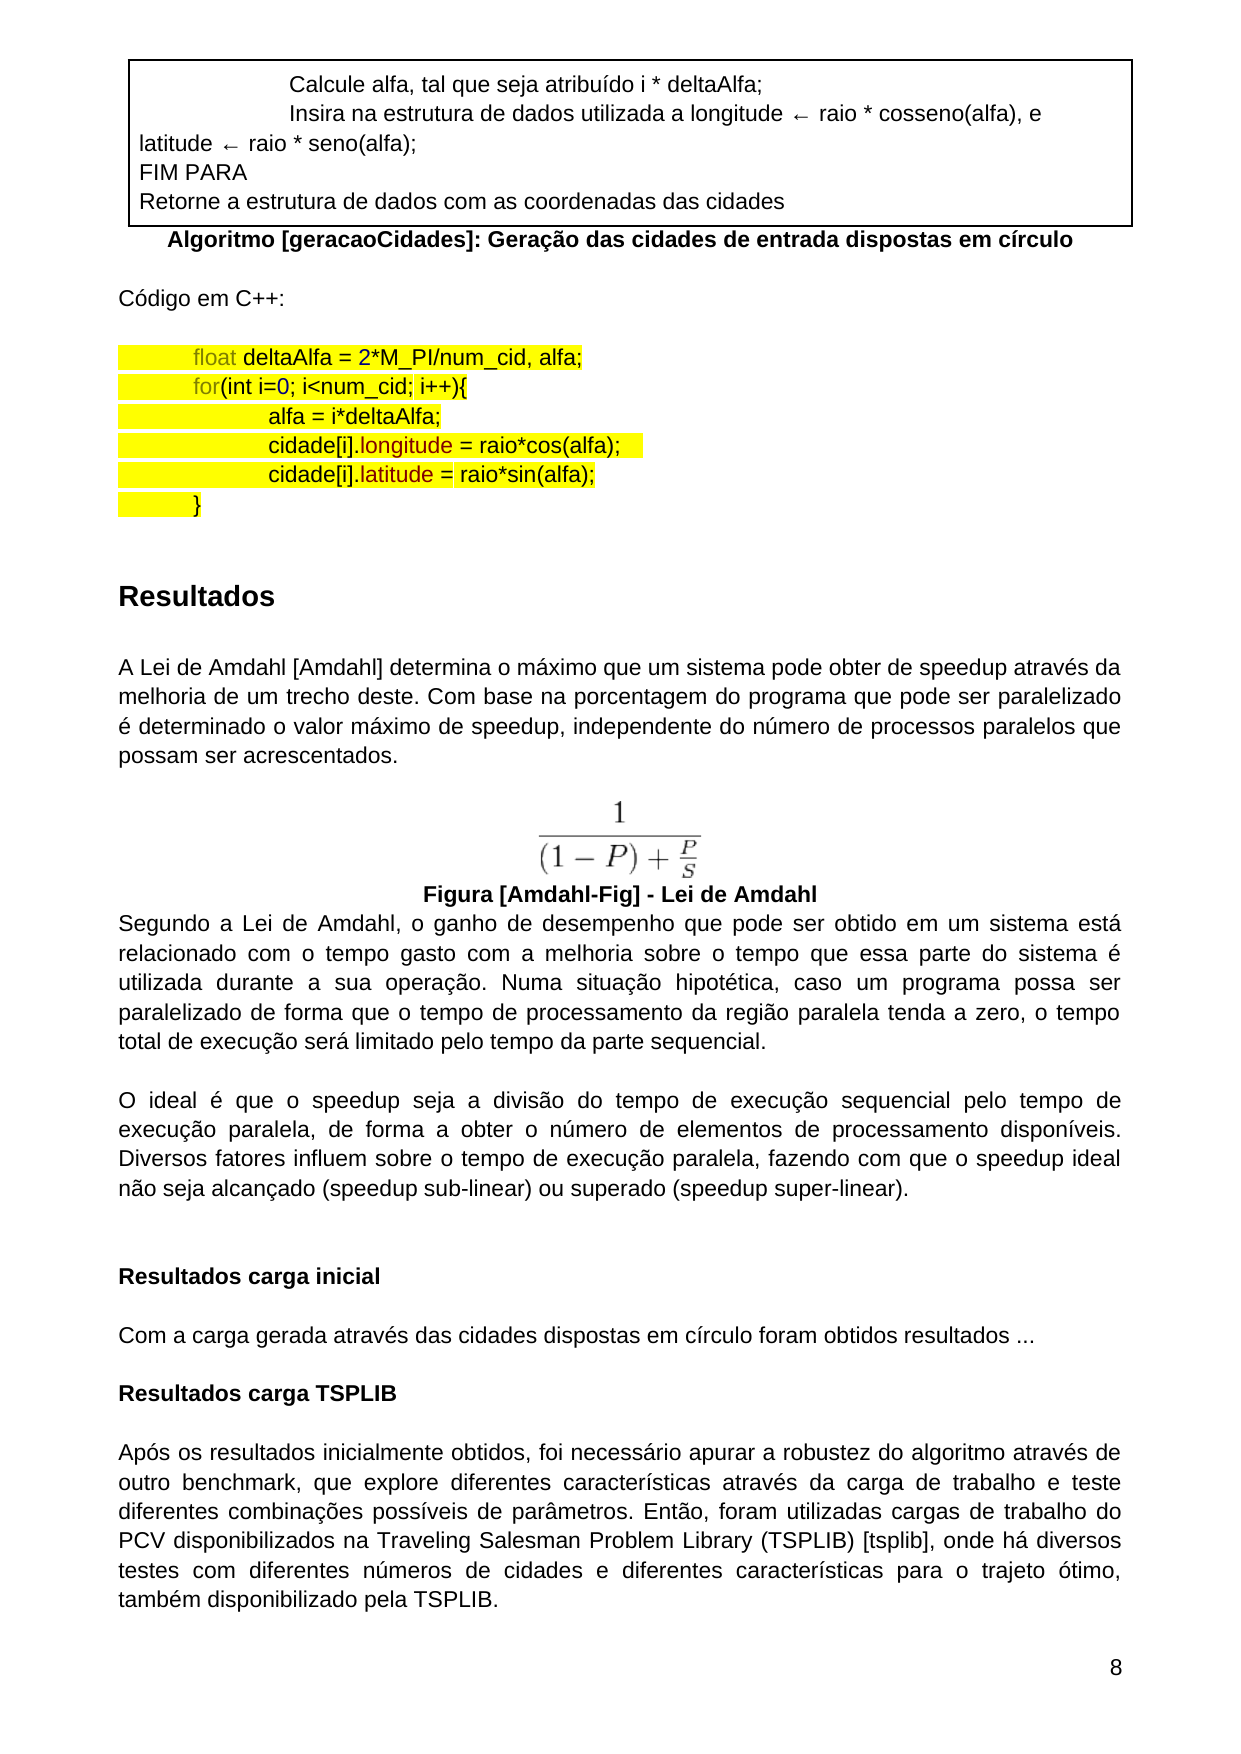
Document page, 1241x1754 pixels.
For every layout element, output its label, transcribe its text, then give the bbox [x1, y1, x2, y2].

text Resultados carga inicial [118, 1264, 1122, 1289]
text Código em C++: [118, 286, 1122, 312]
text Com a carga gerada através das cidades dispostas em círculo foram obtidos resultados ... [118, 1322, 1122, 1348]
subtitle Resultados [118, 579, 1122, 612]
text Algoritmo [geracaoCidades]: Geração das cidades de entrada dispostas em círculo [118, 227, 1122, 253]
text Resultados carga TSPLIB [118, 1381, 1122, 1407]
text Após os resultados inicialmente obtidos, foi necessário apurar a robustez do algoritmo através de outro benchmark, que explore diferentes características através da carga de trabalho e teste diferentes combinações possíveis de parâmetros. Então, foram utilizadas cargas de trabalho do PCV disponibilizados na Traveling Salesman Problem Library (TSPLIB) [tsplib], onde há diversos testes com diferentes números de cidades e diferentes características para o trajeto ótimo, também disponibilizado pela TSPLIB. [118, 1440, 1122, 1612]
table_header Calcule alfa, tal que seja atribuído i * deltaAlfa; Insira na estrutura de dados utilizada a longitude ← raio * cosseno(alfa), e latitude ← raio * seno(alfa); FIM PARA Retorne a estrutura de dados com as coordenadas das cidades [130, 61, 1131, 225]
text Segundo a Lei de Amdahl, o ganho de desempenho que pode ser obtido em um sistema está relacionado com o tempo gasto com a melhoria sobre o tempo que essa parte do sistema é utilizada durante a sua operação. Numa situação hipotética, caso um programa possa ser paralelizado de forma que o tempo de processamento da região paralela tenda a zero, o tempo total de execução será limitado pelo tempo da parte sequencial. [118, 911, 1122, 1054]
text float deltaAlfa = 2*M_PI/num_cid, alfa; for(int i=0; i<num_cid; i++){ alfa = i*deltaAlfa; cidade[i].longitude = raio*cos(alfa); cidade[i].latitude = raio*sin(alfa); } [118, 345, 1122, 517]
picture [538, 801, 702, 878]
text O ideal é que o speedup seja a divisão do tempo de execução sequencial pelo tempo de execução paralela, de forma a obter o número de elementos de processamento disponíveis. Diversos fatores influem sobre o tempo de execução paralela, fazendo com que o speedup ideal não seja alcançado (speedup sub-linear) ou superado (speedup super-linear). [118, 1087, 1122, 1201]
text Figura [Amdahl-Fig] - Lei de Amdahl [118, 882, 1122, 907]
text A Lei de Amdahl [Amdahl] determina o máximo que um sistema pode obter de speedup através da melhoria de um trecho deste. Com base na porcentagem do programa que pode ser paralelizado é determinado o valor máximo de speedup, independente do número de processos paralelos que possam ser acrescentados. [118, 654, 1122, 768]
